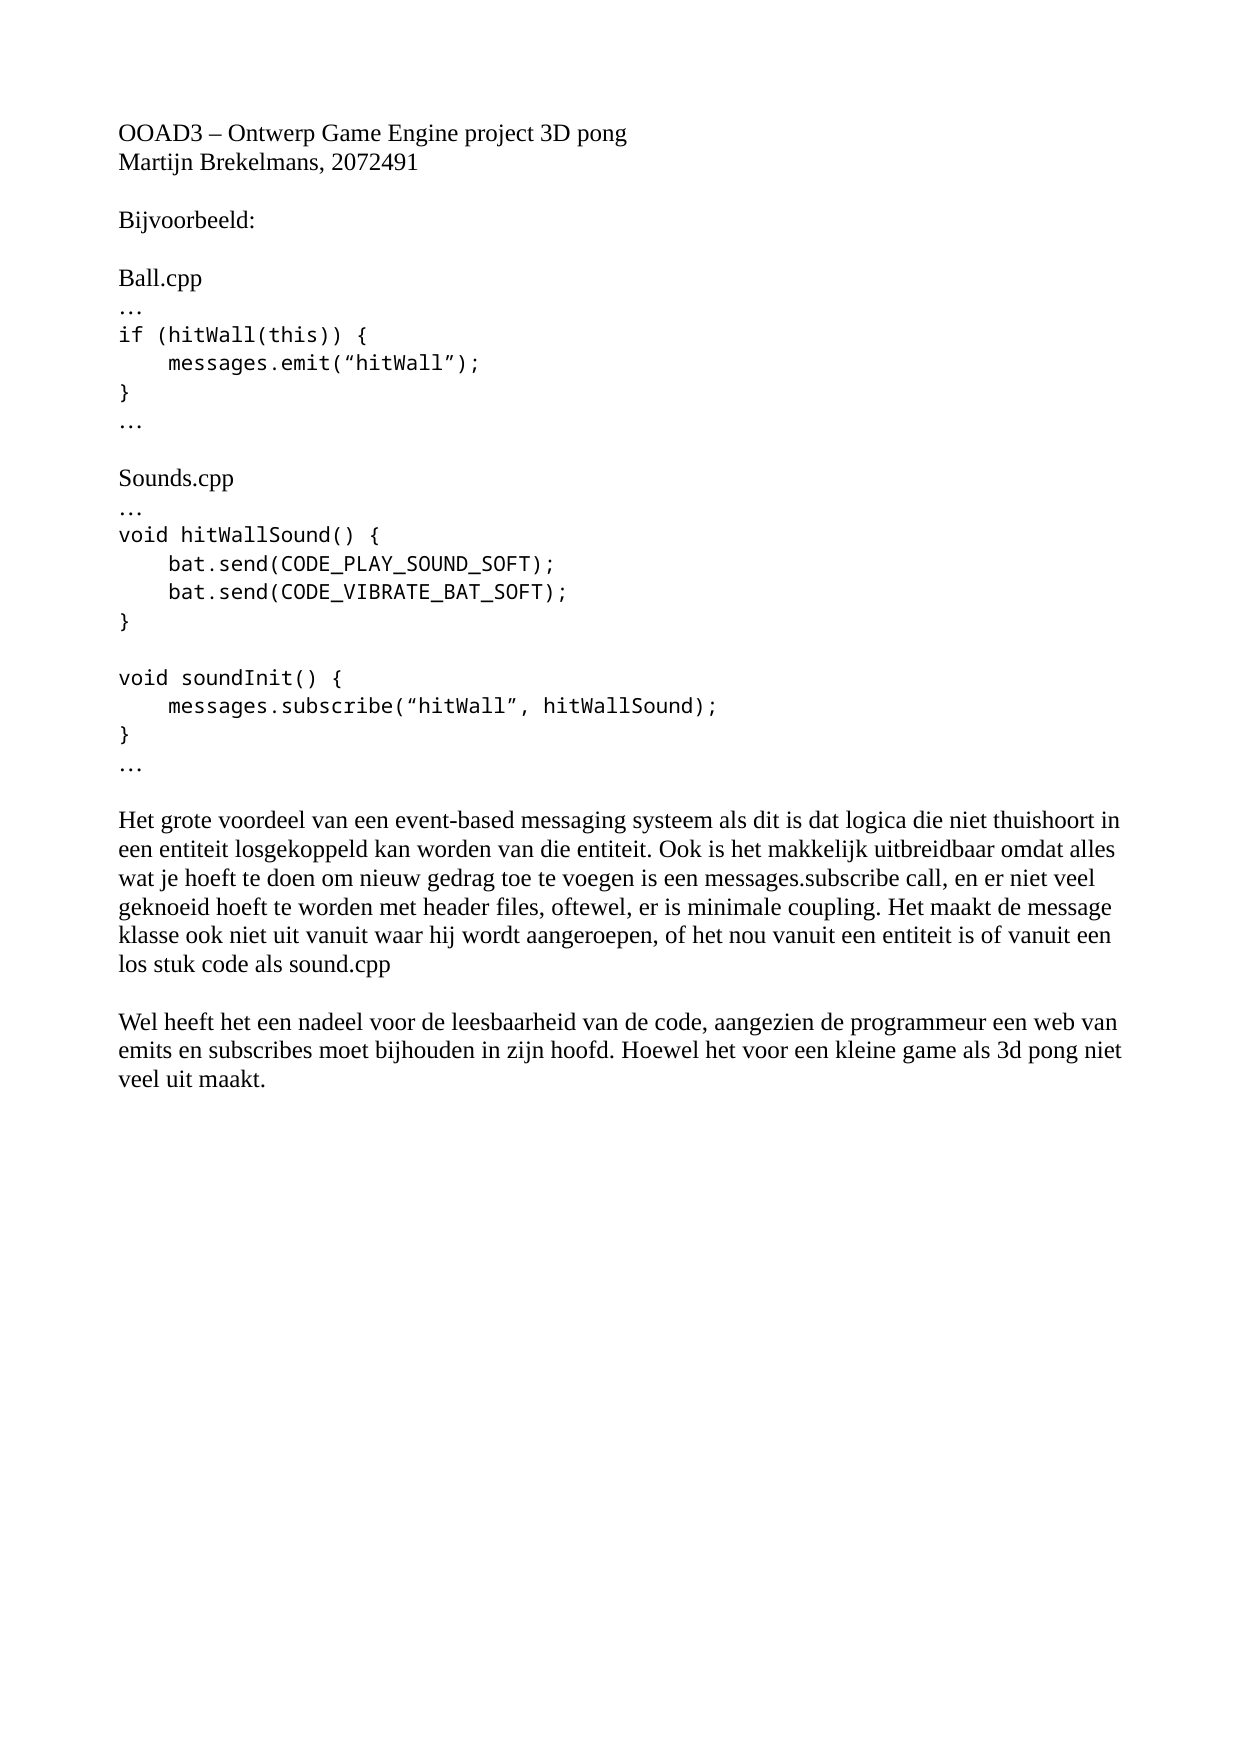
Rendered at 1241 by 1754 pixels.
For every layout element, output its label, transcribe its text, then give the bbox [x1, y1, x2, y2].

text void hitWallSound() { [118, 520, 1122, 549]
text Het grote voordeel van een event-based messaging systeem als dit is dat logica die niet thuishoort in een entiteit losgekoppeld kan worden van die entiteit. Ook is het makkelijk uitbreidbaar omdat alles wat je hoeft te doen om nieuw gedrag toe te voegen is een messages.subscribe call, en er niet veel geknoeid hoeft te worden met header files, oftewel, er is minimale coupling. Het maakt de message klasse ook niet uit vanuit waar hij wordt aangeroepen, of het nou vanuit een entiteit is of vanuit een los stuk code als sound.cpp [118, 805, 1122, 978]
text … [118, 748, 1122, 777]
text } [118, 377, 1122, 405]
text … [118, 492, 1122, 520]
text bat.send(CODE_PLAY_SOUND_SOFT); [118, 549, 1122, 577]
text Wel heeft het een nadeel voor de leesbaarheid van de code, aangezien de programmeur een web van emits en subscribes moet bijhouden in zijn hoofd. Hoewel het voor een kleine game als 3d pong niet veel uit maakt. [118, 1007, 1122, 1093]
text } [118, 606, 1122, 634]
text void soundInit() { [118, 663, 1122, 691]
text messages.emit(“hitWall”); [118, 348, 1122, 377]
text Ball.cpp [118, 263, 1122, 291]
text Bijvoorbeeld: [118, 205, 1122, 234]
text … [118, 291, 1122, 320]
text if (hitWall(this)) { [118, 320, 1122, 348]
text } [118, 719, 1122, 748]
text … [118, 405, 1122, 434]
text Sounds.cpp [118, 463, 1122, 492]
text messages.subscribe(“hitWall”, hitWallSound); [118, 691, 1122, 719]
text bat.send(CODE_VIBRATE_BAT_SOFT); [118, 577, 1122, 606]
